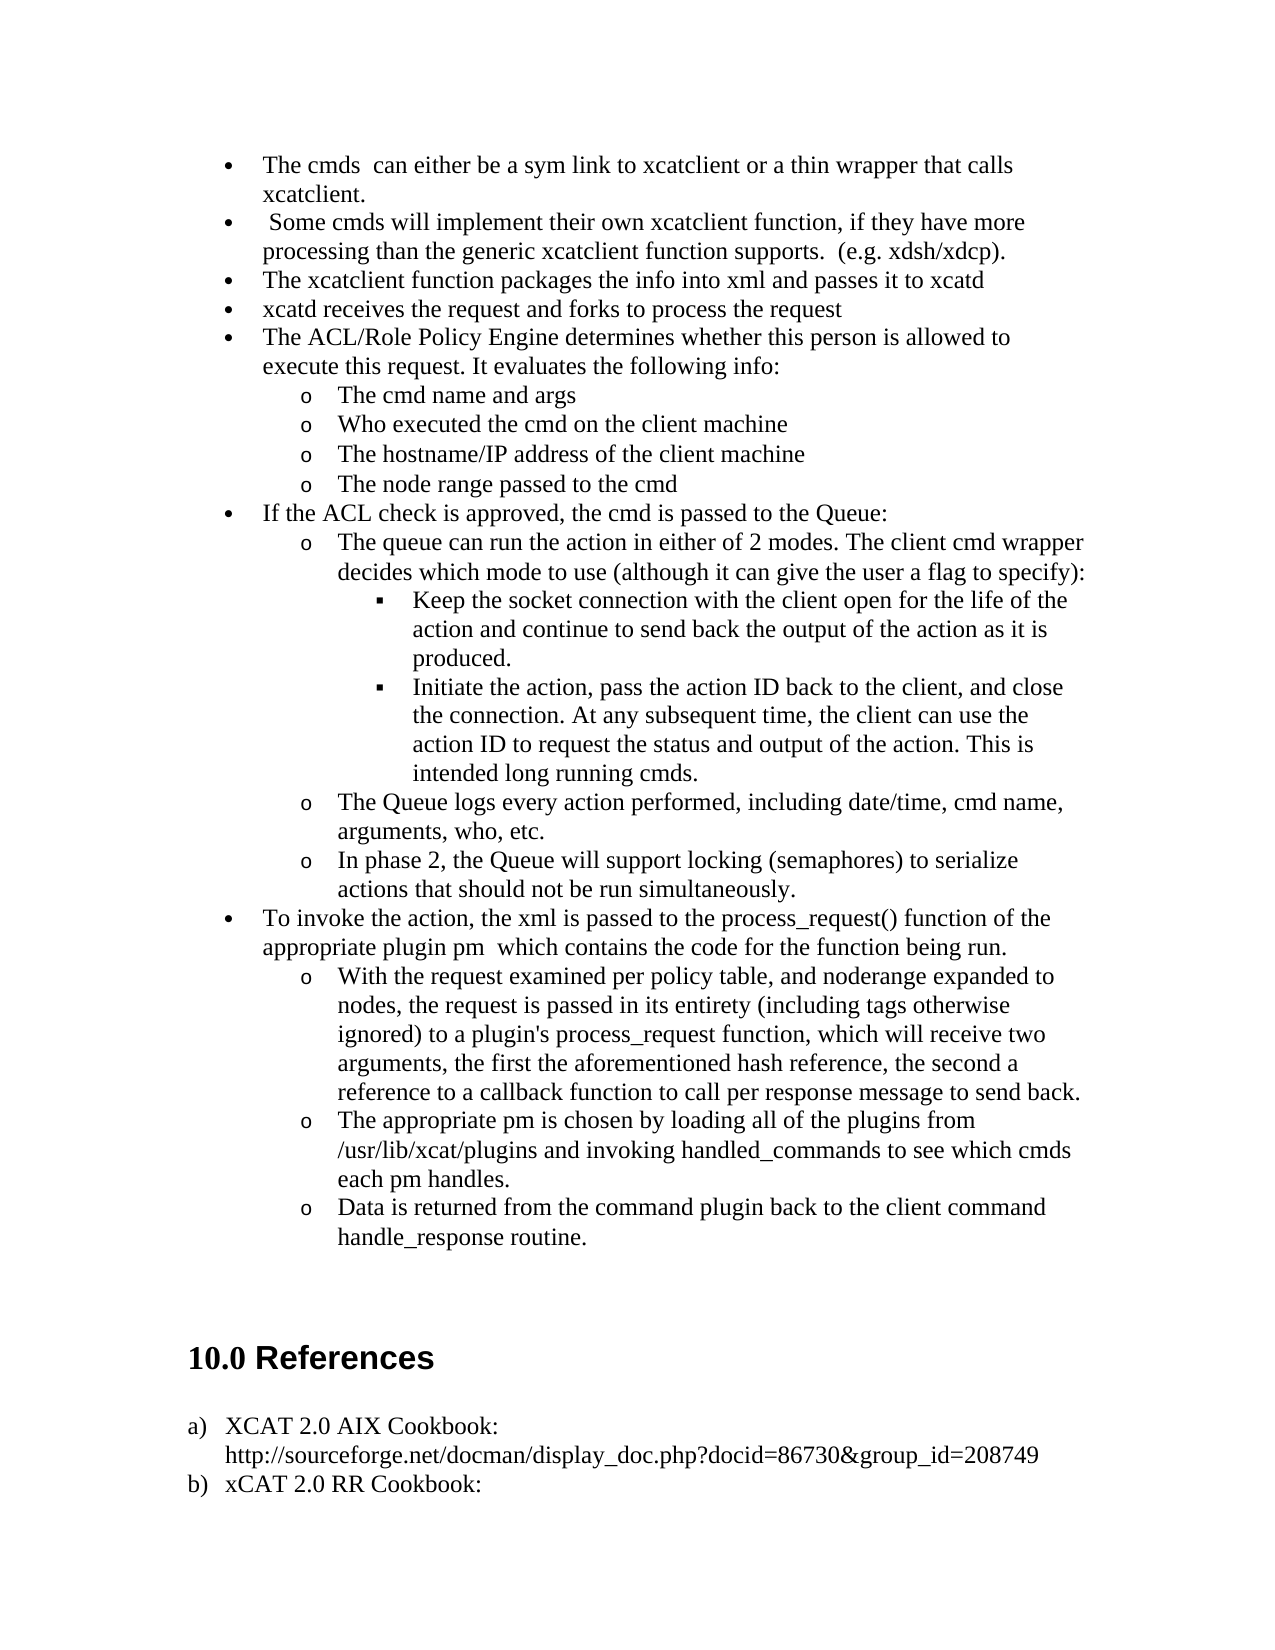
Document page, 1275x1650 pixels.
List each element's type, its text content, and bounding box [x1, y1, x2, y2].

list With the request examined per policy table, and noderange expanded to nodes, the request is passed in its entirety (including tags otherwise ignored) to a plugin's process_request function, which will receive two arguments, the first the aforementioned hash reference, the second a reference to a callback function to call per response message to send back. [300, 961, 1087, 1105]
list The appropriate pm is chosen by loading all of the plugins from /usr/lib/xcat/plugins and invoking handled_commands to see which cmds each pm handles. [300, 1105, 1087, 1192]
list Data is returned from the command plugin back to the client command handle_response routine. [300, 1192, 1087, 1251]
list XCAT 2.0 AIX Cookbook: [187, 1411, 1087, 1440]
list The node range passed to the cmd [300, 469, 1087, 498]
list The hostname/IP address of the client machine [300, 439, 1087, 469]
list The Queue logs every action performed, including date/time, cmd name, arguments, who, etc. [300, 787, 1087, 845]
list In phase 2, the Queue will support locking (semaphores) to serialize actions that should not be run simultaneously. [300, 845, 1087, 903]
list http://sourceforge.net/docman/display_doc.php?docid=86730&group_id=208749 [187, 1440, 1087, 1469]
list The cmd name and args [300, 380, 1087, 409]
list The cmds can either be a sym link to xcatclient or a thin wrapper that calls xcatclient. [225, 150, 1087, 207]
subtitle References [187, 1338, 1087, 1376]
list The queue can run the action in either of 2 modes. The client cmd wrapper decides which mode to use (although it can give the user a flag to specify): [300, 527, 1087, 585]
list xCAT 2.0 RR Cookbook: [187, 1469, 1087, 1498]
list If the ACL check is approved, the cmd is passed to the Queue: [225, 498, 1087, 527]
list Who executed the cmd on the client machine [300, 409, 1087, 439]
list The ACL/Role Policy Engine determines whether this person is allowed to execute this request. It evaluates the following info: [225, 322, 1087, 380]
list Keep the socket connection with the client open for the life of the action and continue to send back the output of the action as it is produced. [375, 585, 1087, 672]
list Some cmds will implement their own xcatclient function, if they have more processing than the generic xcatclient function supports. (e.g. xdsh/xdcp). [225, 207, 1087, 265]
list The xcatclient function packages the info into xml and passes it to xcatd [225, 265, 1087, 294]
list To invoke the action, the xml is passed to the process_request() function of the appropriate plugin pm which contains the code for the function being run. [225, 903, 1087, 961]
list xcatd receives the request and forks to process the request [225, 294, 1087, 322]
list Initiate the action, pass the action ID back to the client, and close the connection. At any subsequent time, the client can use the action ID to request the status and output of the action. This is intended long running cmds. [375, 672, 1087, 787]
